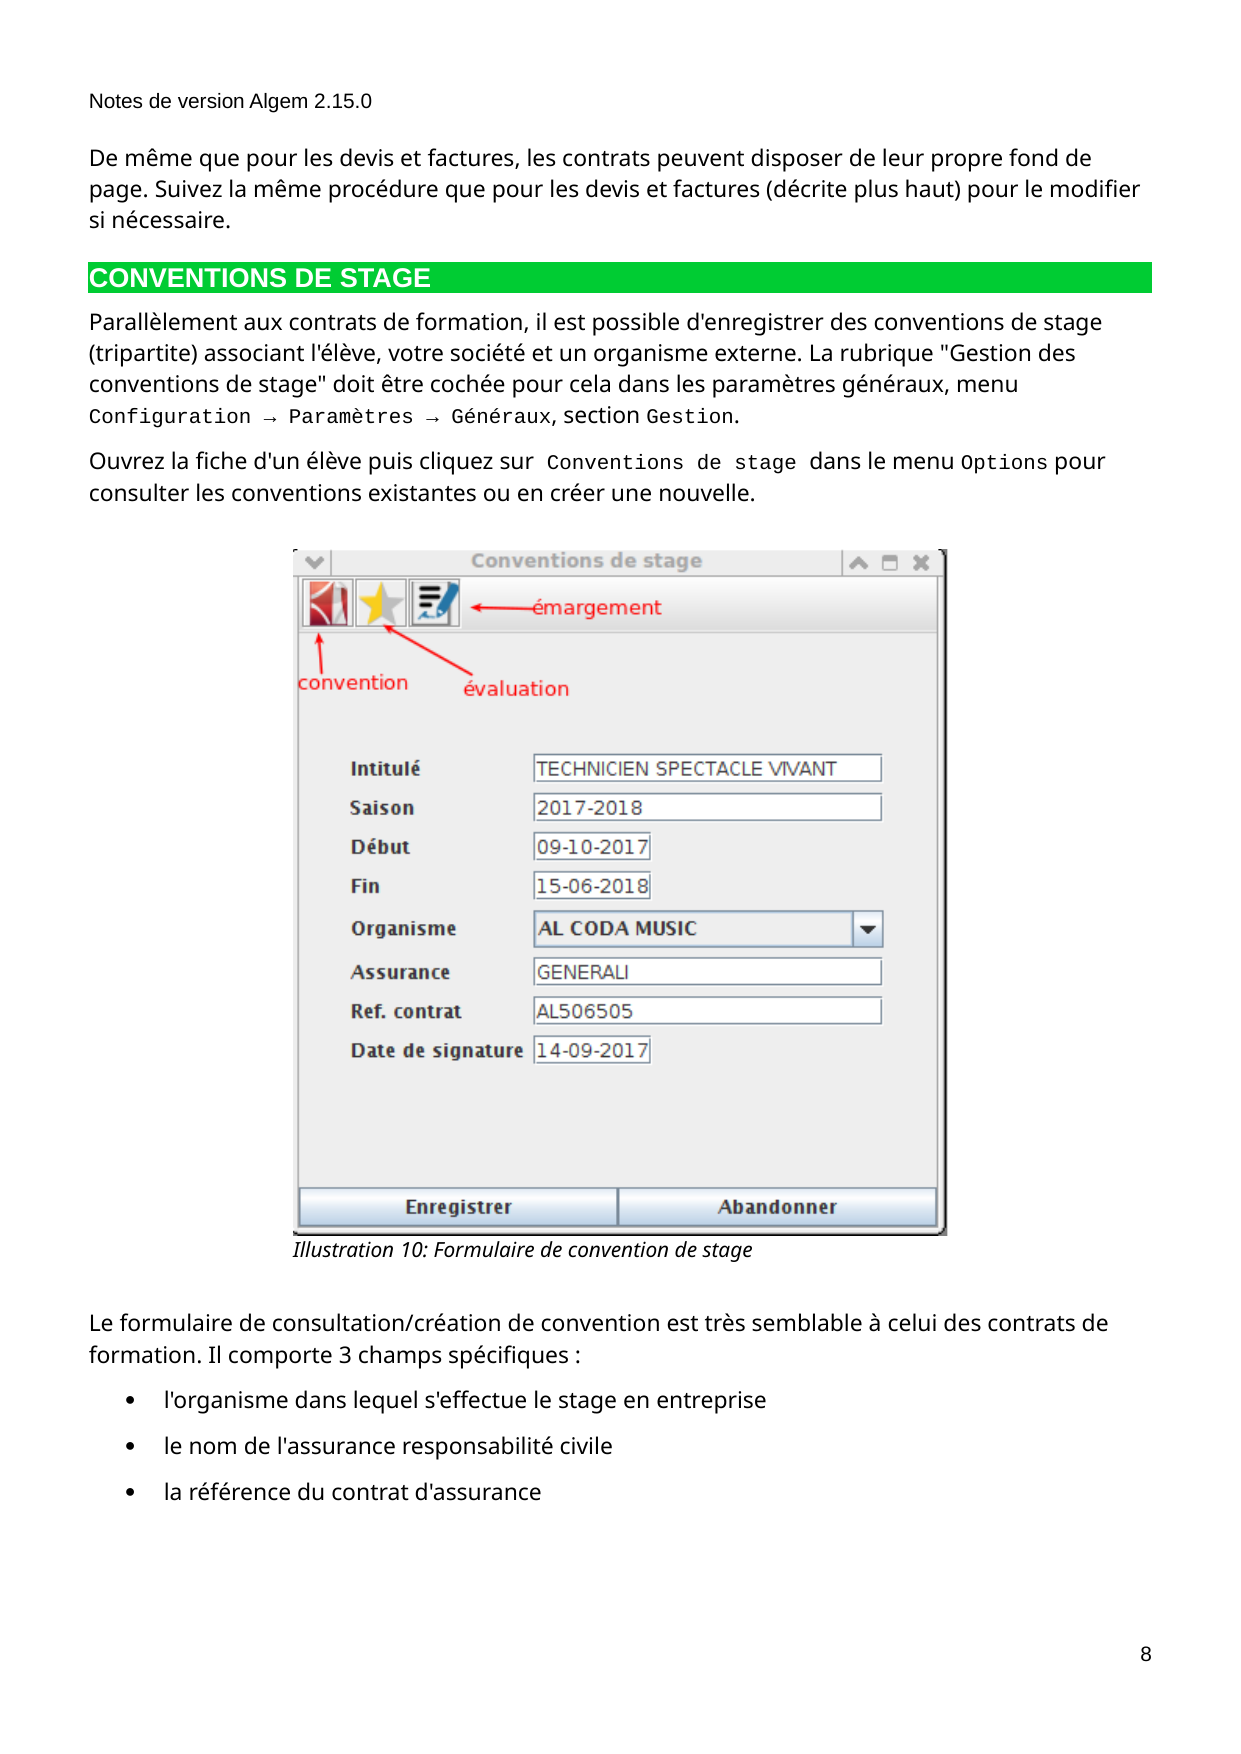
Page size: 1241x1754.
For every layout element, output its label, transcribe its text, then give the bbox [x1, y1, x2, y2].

text Parallèlement aux contrats de formation, il est possible d'enregistrer des conventions de stage (tripartite) associant l'élève, votre société et un organisme externe. La rubrique "Gestion des conventions de stage" doit être cochée pour cela dans les paramètres généraux, menu Configuration → Paramètres → Généraux, section Gestion. [88, 306, 1152, 431]
list la référence du contrat d'assurance [126, 1476, 1152, 1507]
picture [293, 549, 948, 1236]
list le nom de l'assurance responsabilité civile [126, 1430, 1152, 1462]
text Illustration 10: Formulaire de convention de stage [293, 1236, 947, 1261]
text De même que pour les devis et factures, les contrats peuvent disposer de leur propre fond de page. Suivez la même procédure que pour les devis et factures (décrite plus haut) pour le modifier si nécessaire. [88, 142, 1152, 236]
list l'organisme dans lequel s'effectue le stage en entreprise [126, 1384, 1152, 1416]
subtitle CONVENTIONS DE STAGE [88, 262, 1152, 293]
text Le formulaire de consultation/création de convention est très semblable à celui des contrats de formation. Il comporte 3 champs spécifiques : [88, 1307, 1152, 1370]
text Ouvrez la fiche d'un élève puis cliquez sur Conventions de stage dans le menu Options pour consulter les conventions existantes ou en créer une nouvelle. [88, 445, 1152, 508]
